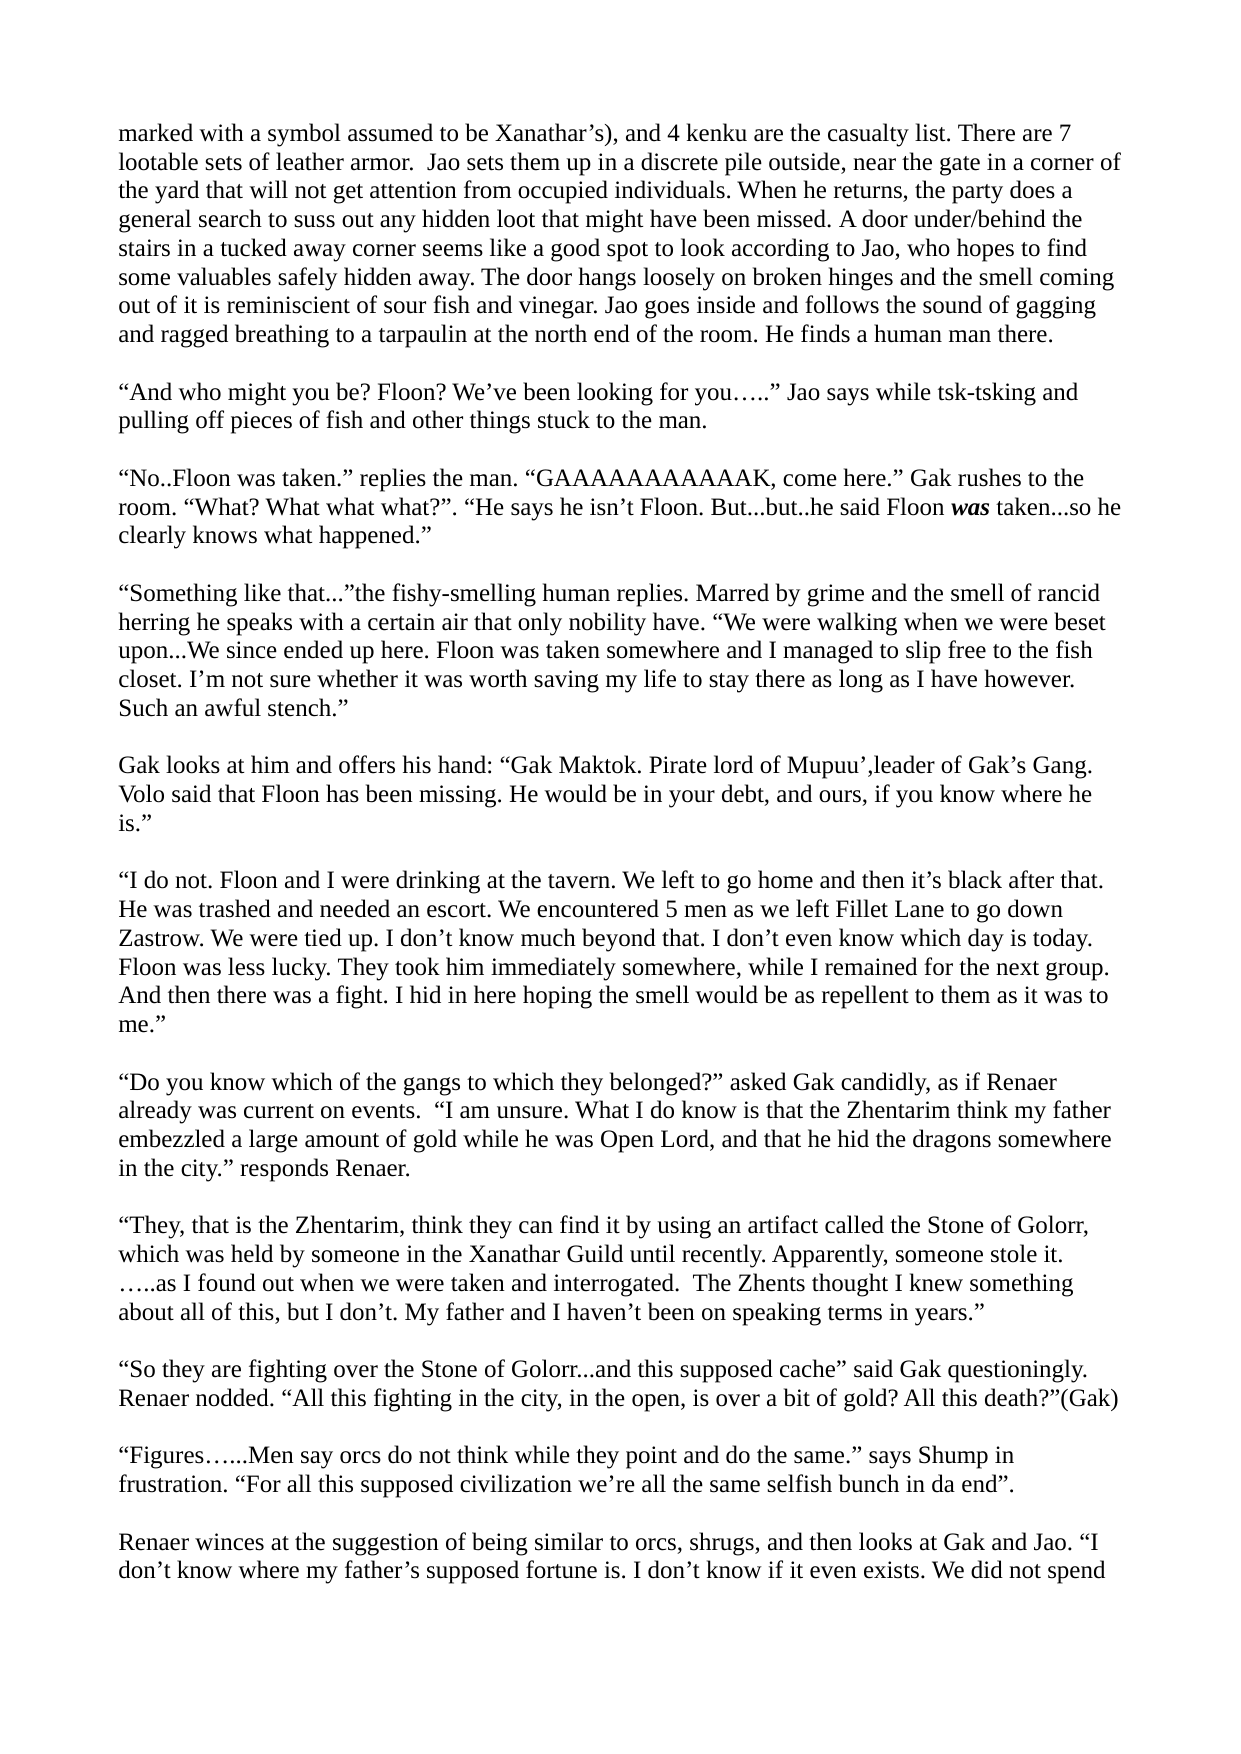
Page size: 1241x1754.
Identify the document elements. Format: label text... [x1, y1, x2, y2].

text “Figures…...Men say orcs do not think while they point and do the same.” says Shump in frustration. “For all this supposed civilization we’re all the same selfish bunch in da end”. [118, 1441, 1122, 1498]
text Renaer winces at the suggestion of being similar to orcs, shrugs, and then looks at Gak and Jao. “I don’t know where my father’s supposed fortune is. I don’t know if it even exists. We did not spend [118, 1527, 1122, 1584]
text “I do not. Floon and I were drinking at the tavern. We left to go home and then it’s black after that. He was trashed and needed an escort. We encountered 5 men as we left Fillet Lane to go down Zastrow. We were tied up. I don’t know much beyond that. I don’t even know which day is today. Floon was less lucky. They took him immediately somewhere, while I remained for the next group. And then there was a fight. I hid in here hoping the smell would be as repellent to them as it was to me.” [118, 866, 1122, 1038]
text “Something like that...”the fishy-smelling human replies. Marred by grime and the smell of rancid herring he speaks with a certain air that only nobility have. “We were walking when we were beset upon...We since ended up here. Floon was taken somewhere and I managed to slip free to the fish closet. I’m not sure whether it was worth saving my life to stay there as long as I have however. Such an awful stench.” [118, 578, 1122, 722]
text “Do you know which of the gangs to which they belonged?” asked Gak candidly, as if Renaer already was current on events. “I am unsure. What I do know is that the Zhentarim think my father embezzled a large amount of gold while he was Open Lord, and that he hid the dragons somewhere in the city.” responds Renaer. [118, 1067, 1122, 1182]
text Gak looks at him and offers his hand: “Gak Maktok. Pirate lord of Mupuu’,leader of Gak’s Gang. Volo said that Floon has been missing. He would be in your debt, and ours, if you know where he is.” [118, 751, 1122, 837]
text marked with a symbol assumed to be Xanathar’s), and 4 kenku are the casualty list. There are 7 lootable sets of leather armor. Jao sets them up in a discrete pile outside, near the gate in a corner of the yard that will not get attention from occupied individuals. When he returns, the party does a general search to suss out any hidden loot that might have been missed. A door under/behind the stairs in a tucked away corner seems like a good spot to look according to Jao, who hopes to find some valuables safely hidden away. The door hangs loosely on broken hinges and the smell coming out of it is reminiscient of sour fish and vinegar. Jao goes inside and follows the sound of gagging and ragged breathing to a tarpaulin at the north end of the room. He finds a human man there. [118, 118, 1122, 348]
text “And who might you be? Floon? We’ve been looking for you…..” Jao says while tsk-tsking and pulling off pieces of fish and other things stuck to the man. [118, 377, 1122, 434]
text “So they are fighting over the Stone of Golorr...and this supposed cache” said Gak questioningly. Renaer nodded. “All this fighting in the city, in the open, is over a bit of gold? All this death?”(Gak) [118, 1354, 1122, 1412]
text “They, that is the Zhentarim, think they can find it by using an artifact called the Stone of Golorr, which was held by someone in the Xanathar Guild until recently. Apparently, someone stole it. …..as I found out when we were taken and interrogated. The Zhents thought I knew something about all of this, but I don’t. My father and I haven’t been on speaking terms in years.” [118, 1211, 1122, 1326]
text “No..Floon was taken.” replies the man. “GAAAAAAAAAAAK, come here.” Gak rushes to the room. “What? What what what?”. “He says he isn’t Floon. But...but..he said Floon was taken...so he clearly knows what happened.” [118, 463, 1122, 549]
